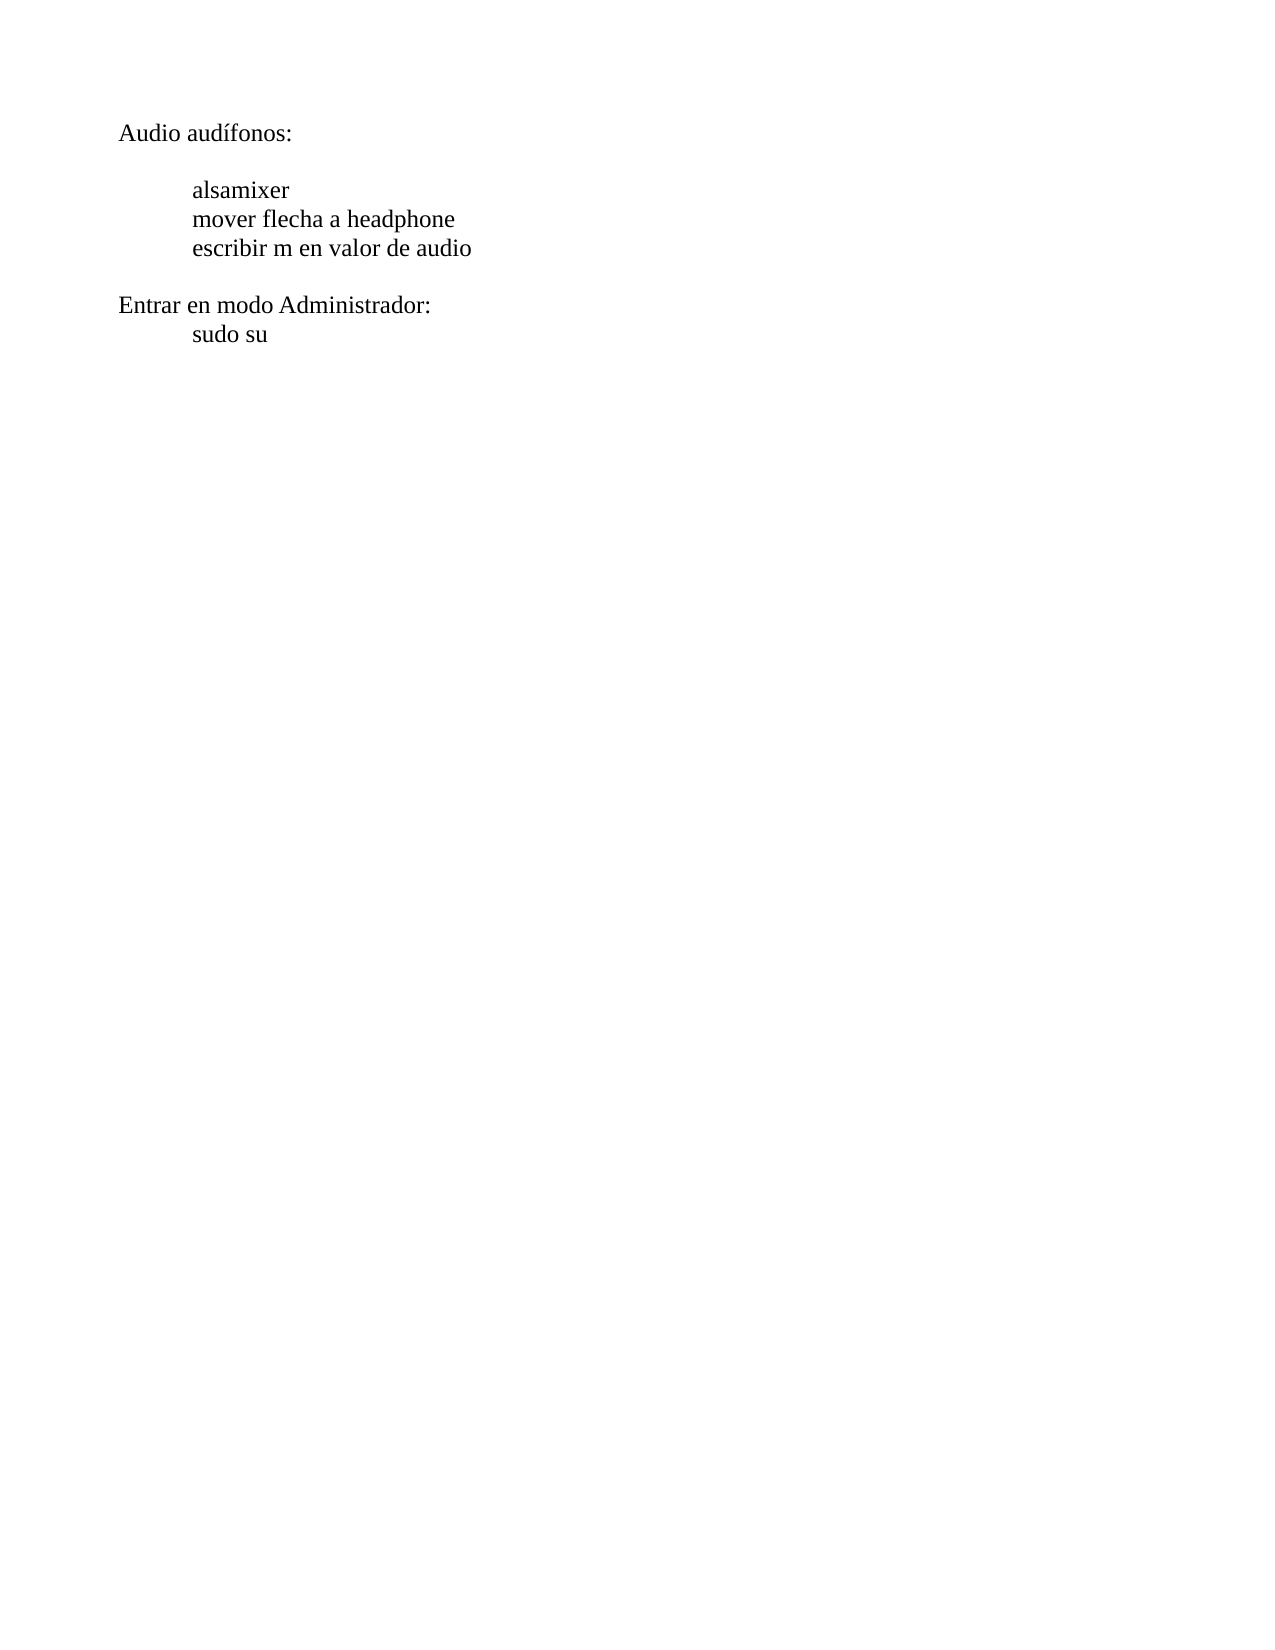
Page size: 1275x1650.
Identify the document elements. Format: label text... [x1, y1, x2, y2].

text escribir m en valor de audio [118, 233, 1157, 262]
text Entrar en modo Administrador: [118, 291, 1157, 319]
text alsamixer [118, 176, 1157, 204]
text mover flecha a headphone [118, 204, 1157, 233]
text sudo su [118, 319, 1157, 348]
text Audio audífonos: [118, 118, 1157, 147]
